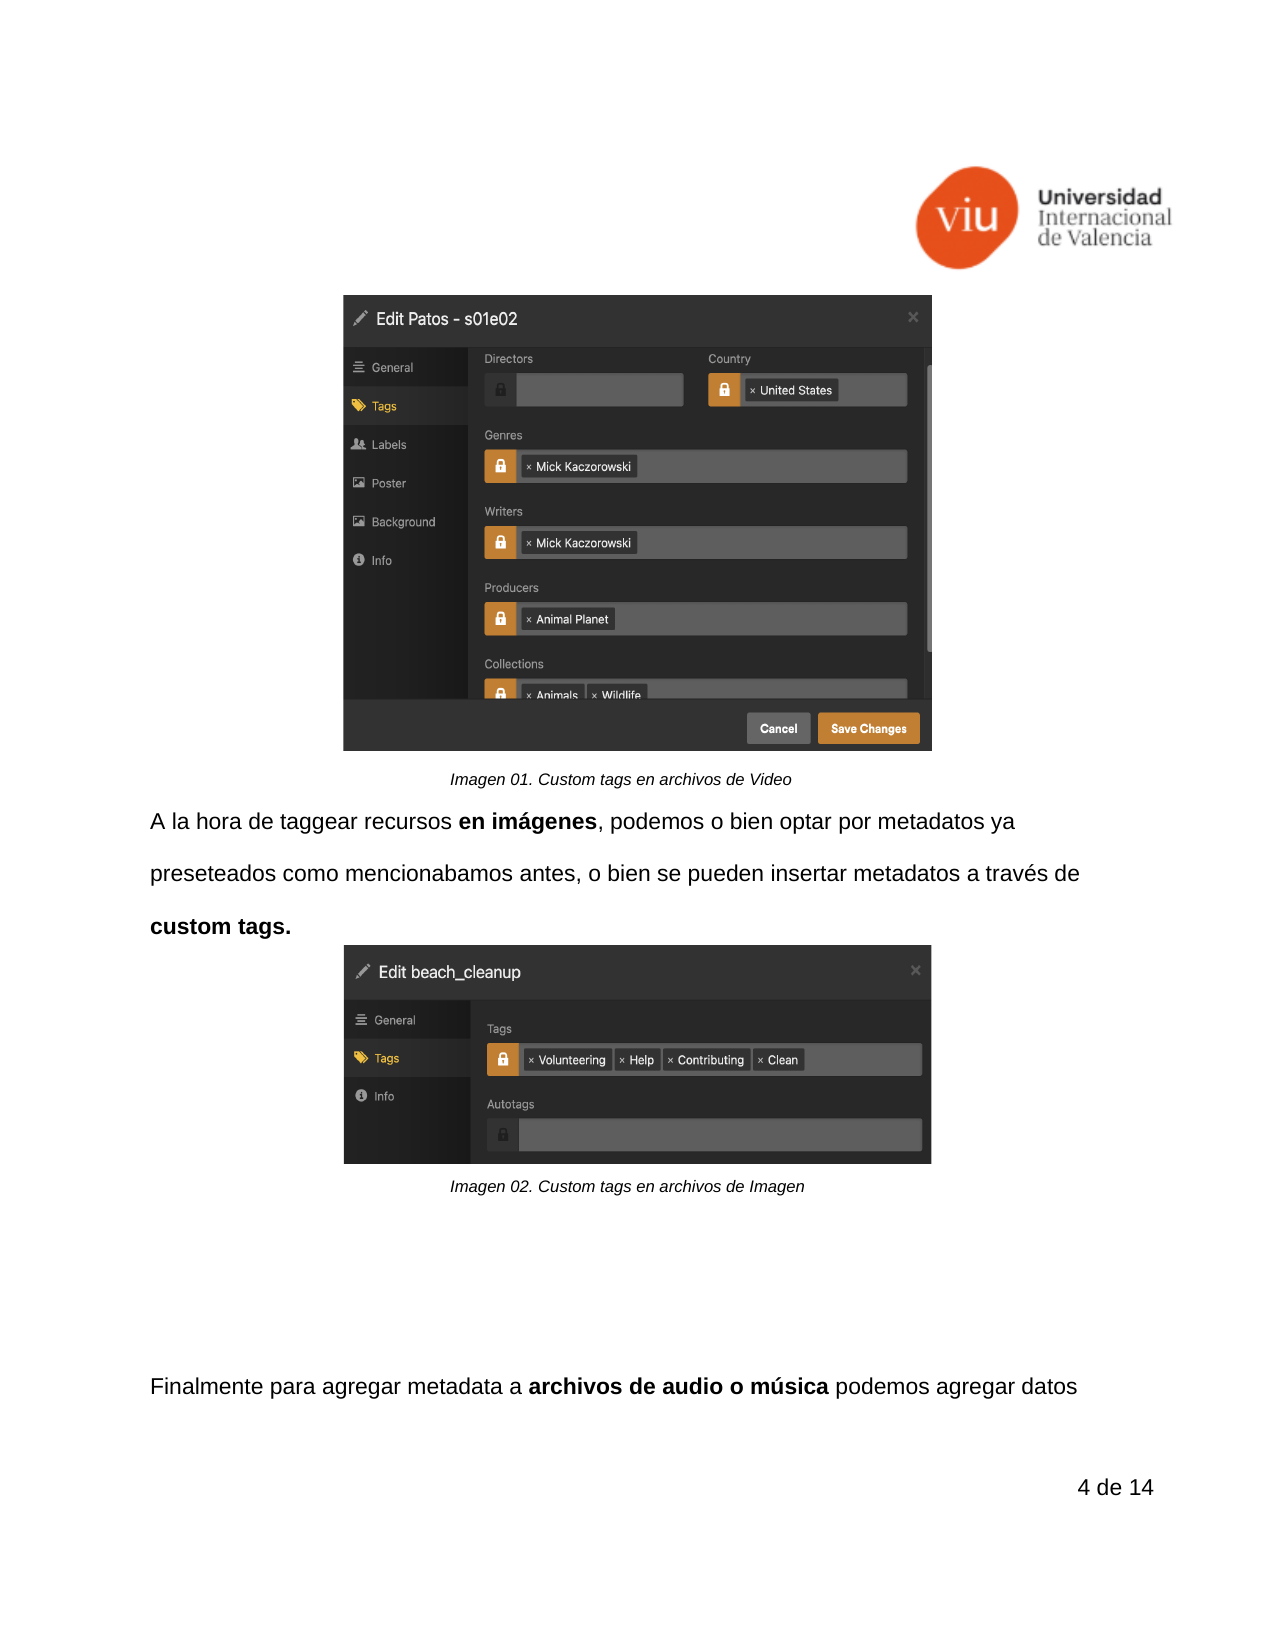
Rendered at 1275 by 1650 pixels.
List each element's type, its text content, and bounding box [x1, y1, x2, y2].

picture [343, 945, 932, 1164]
text A la hora de taggear recursos en imágenes, podemos o bien optar por metadatos ya preseteados como mencionabamos antes, o bien se pueden insertar metadatos a través de custom tags. [150, 808, 1125, 939]
text Imagen 01. Custom tags en archivos de Video [150, 769, 1125, 788]
text Finalmente para agregar metadata a archivos de audio o música podemos agregar datos [150, 1373, 1125, 1399]
text Imagen 02. Custom tags en archivos de Imagen [150, 1177, 1125, 1196]
picture [913, 162, 1175, 274]
picture [343, 295, 932, 751]
